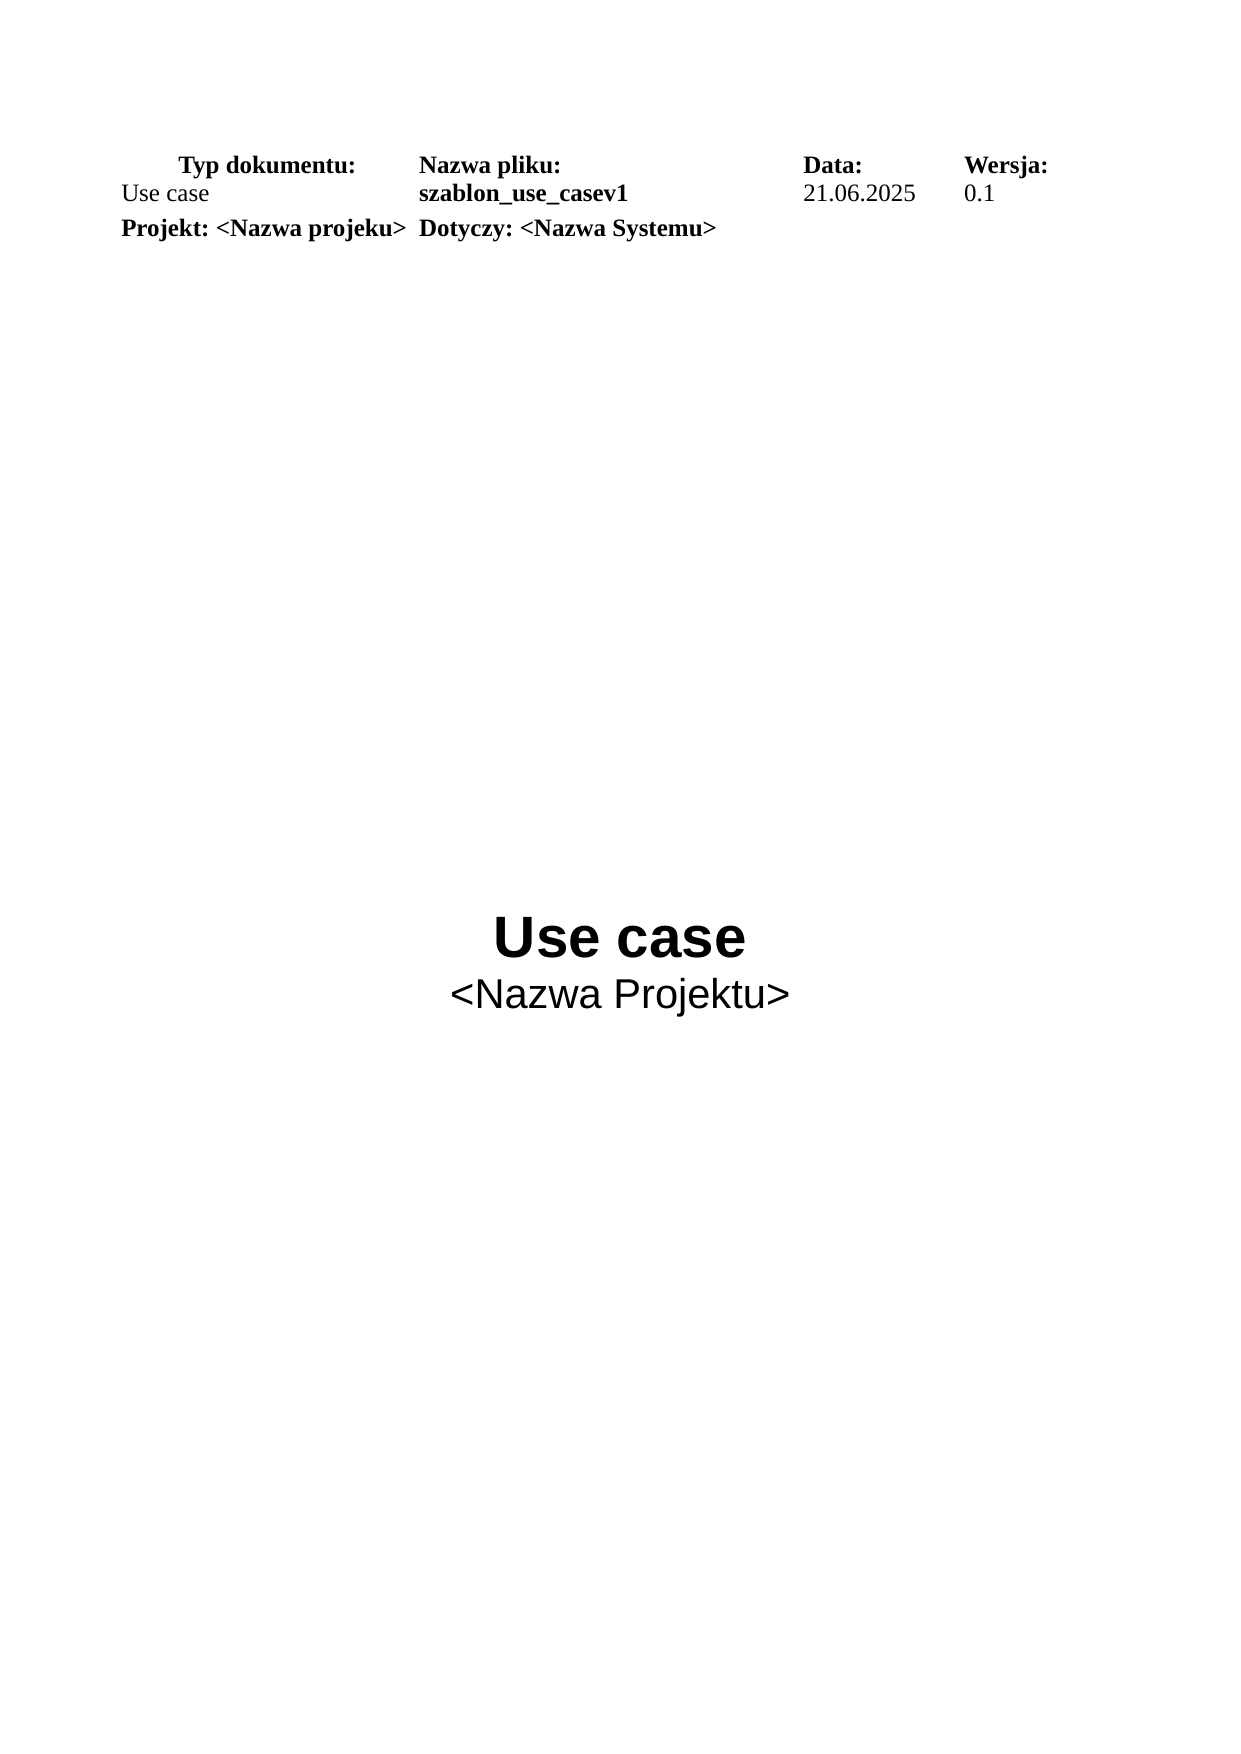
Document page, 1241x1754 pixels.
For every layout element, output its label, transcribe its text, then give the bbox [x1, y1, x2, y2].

table_header Wersja: 0.1 [961, 147, 1122, 210]
table_header Data: 21.06.2025 [800, 147, 961, 210]
table_header Nazwa pliku: szablon_use_casev1 [416, 147, 800, 210]
table_cell Dotyczy: <Nazwa Systemu> [416, 210, 1122, 245]
table_cell Projekt: <Nazwa projeku> [118, 210, 416, 245]
title Use case <Nazwa Projektu> [118, 902, 1122, 1017]
table_header Typ dokumentu: Use case [118, 147, 416, 210]
